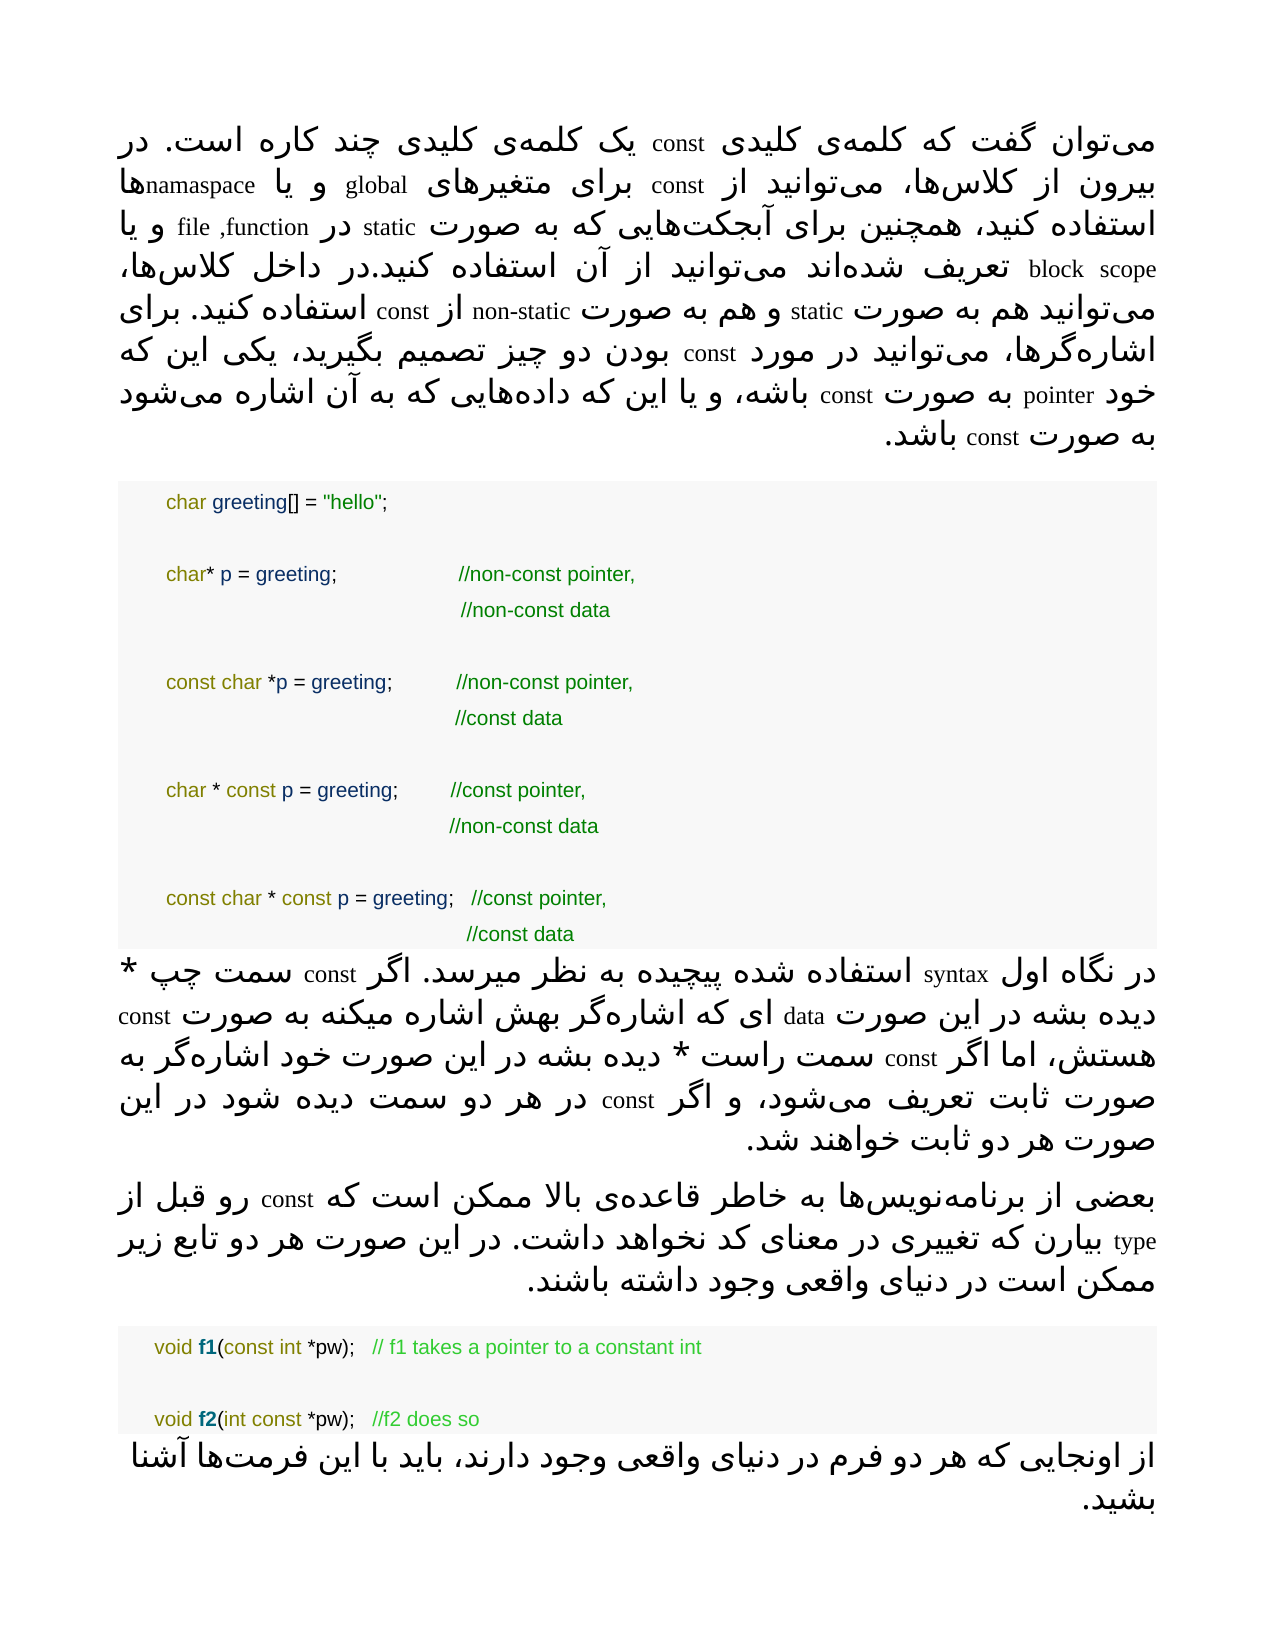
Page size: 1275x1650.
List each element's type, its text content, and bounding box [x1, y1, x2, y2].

text می‌توان گفت که کلمه‌ی کلیدی const یک کلمه‌ی کلیدی چند کاره است. در بیرون از کلاس‌ها، می‌توانید از const برای متغیرهای global و یا namaspace‌ها استفاده کنید، همچنین برای آبجکت‌هایی که به صورت static در file ,function و یا block scope تعریف شده‌اند می‌توانید از آن استفاده کنید.در داخل کلاس‌ها، می‌توانید هم به صورت static و هم به صورت non-static از const استفاده کنید. برای اشاره‌گر‌ها، می‌توانید در مورد const بودن دو چیز تصمیم بگیرید، یکی این که خود pointer به صورت const باشه، و یا این که داده‌هایی که به آن اشاره می‌شود به صورت const باشد. [118, 118, 1157, 454]
text char greeting[] = "hello"; [118, 481, 1157, 517]
text void f2(int const *pw); //f2 does so [118, 1398, 1157, 1434]
text //non-const data [118, 589, 1157, 625]
text char* p = greeting; //non-const pointer, [118, 553, 1157, 589]
text از اونجایی که هر دو فرم در دنیای واقعی وجود دارند، باید با این فرمت‌ها آشنا بشید. [118, 1434, 1157, 1518]
text const char * const p = greeting; //const pointer, [118, 877, 1157, 913]
text char * const p = greeting; //const pointer, [118, 769, 1157, 805]
text //non-const data [118, 805, 1157, 841]
text //const data [118, 913, 1157, 949]
text //const data [118, 697, 1157, 733]
text در نگاه اول syntax استفاده شده پیچیده به نظر میرسد. اگر const سمت چپ * دیده بشه در این صورت data ای که اشاره‌گر بهش اشاره میکنه به صورت const هستش، اما اگر const سمت راست * دیده بشه در این صورت خود اشاره‌گر به صورت ثابت تعریف می‌شود، و اگر const در هر دو سمت دیده شود در این صورت هر دو ثابت خواهند شد. [118, 949, 1157, 1159]
text بعضی از برنامه‌نویس‌ها به خاطر قاعده‌ی بالا ممکن است که const رو قبل از type بیارن که تغییری در معنای کد نخواهد داشت. در این صورت هر دو تابع زیر ممکن است در دنیای واقعی وجود داشته باشند. [118, 1173, 1157, 1299]
text void f1(const int *pw); // f1 takes a pointer to a constant int [118, 1326, 1157, 1362]
text const char *p = greeting; //non-const pointer, [118, 661, 1157, 697]
